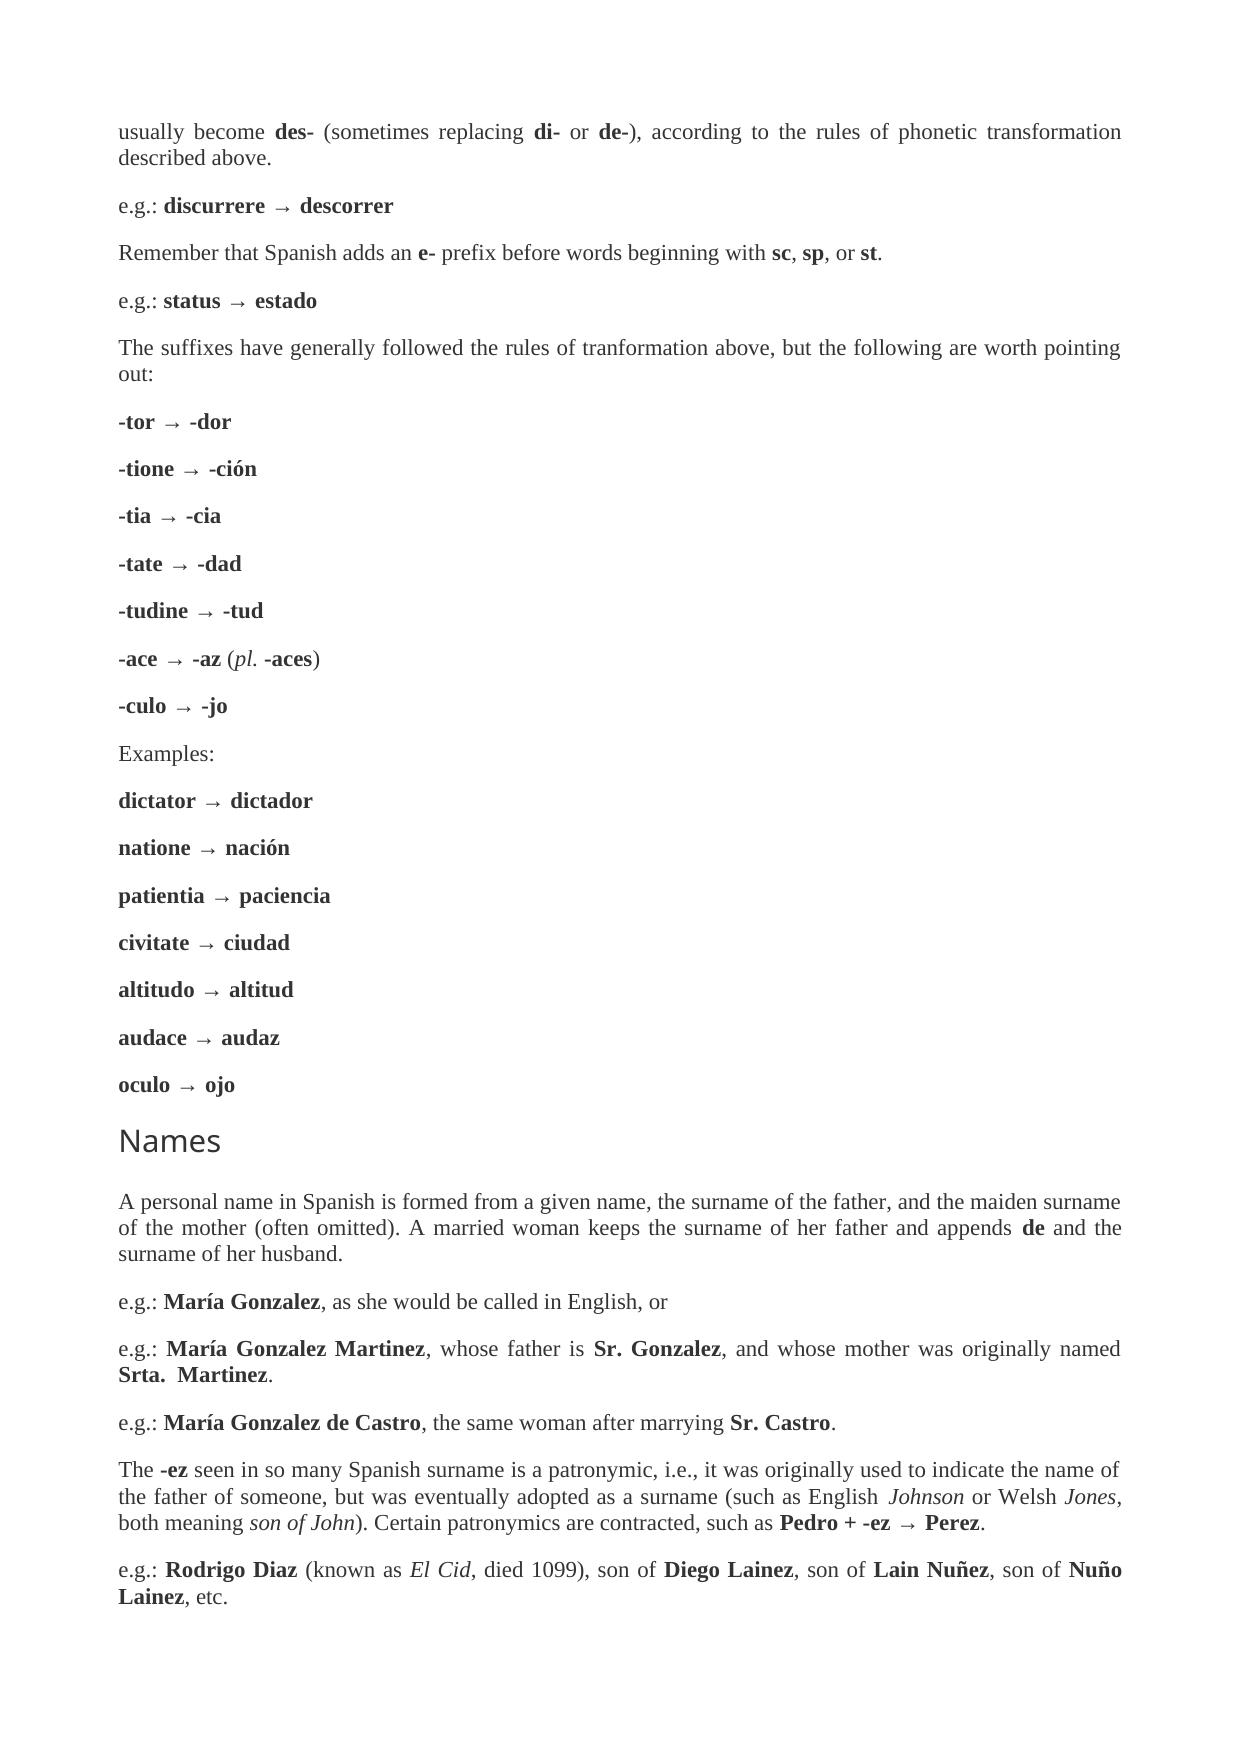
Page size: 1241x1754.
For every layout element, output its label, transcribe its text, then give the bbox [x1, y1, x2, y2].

text -ace → -az (pl. -aces) [118, 645, 1122, 671]
text e.g.: status → estado [118, 287, 1122, 313]
text -tate → -dad [118, 550, 1122, 576]
text Remember that Spanish adds an e- prefix before words beginning with sc, sp, or st. [118, 239, 1122, 266]
text e.g.: discurrere → descorrer [118, 192, 1122, 218]
text e.g.: María Gonzalez, as she would be called in English, or [118, 1288, 1122, 1314]
text -tudine → -tud [118, 597, 1122, 624]
text dictator → dictador [118, 787, 1122, 813]
text altitudo → altitud [118, 977, 1122, 1003]
text natione → nación [118, 834, 1122, 861]
text e.g.: Rodrigo Diaz (known as El Cid, died 1099), son of Diego Lainez, son of Lain Nuñez, son of Nuño Lainez, etc. [118, 1556, 1122, 1609]
text civitate → ciudad [118, 929, 1122, 956]
text The suffixes have generally followed the rules of tranformation above, but the following are worth pointing out: [118, 334, 1122, 387]
text The -ez seen in so many Spanish surname is a patronymic, i.e., it was originally used to indicate the name of the father of someone, but was eventually adopted as a surname (such as English Johnson or Welsh Jones, both meaning son of John). Certain patronymics are contracted, such as Pedro + -ez → Perez. [118, 1456, 1122, 1535]
subtitle Names [118, 1119, 1122, 1161]
text audace → audaz [118, 1024, 1122, 1050]
text oculo → ojo [118, 1071, 1122, 1098]
text -culo → -jo [118, 692, 1122, 718]
text A personal name in Spanish is formed from a given name, the surname of the father, and the maiden surname of the mother (often omitted). A married woman keeps the surname of her father and appends de and the surname of her husband. [118, 1188, 1122, 1267]
text Examples: [118, 739, 1122, 766]
text e.g.: María Gonzalez de Castro, the same woman after marrying Sr. Castro. [118, 1409, 1122, 1435]
text patientia → paciencia [118, 882, 1122, 908]
text -tione → -ción [118, 455, 1122, 482]
text usually become des- (sometimes replacing di- or de-), according to the rules of phonetic transformation described above. [118, 118, 1122, 171]
text -tor → -dor [118, 408, 1122, 434]
text e.g.: María Gonzalez Martinez, whose father is Sr. Gonzalez, and whose mother was originally named Srta. Martinez. [118, 1335, 1122, 1388]
text -tia → -cia [118, 503, 1122, 529]
